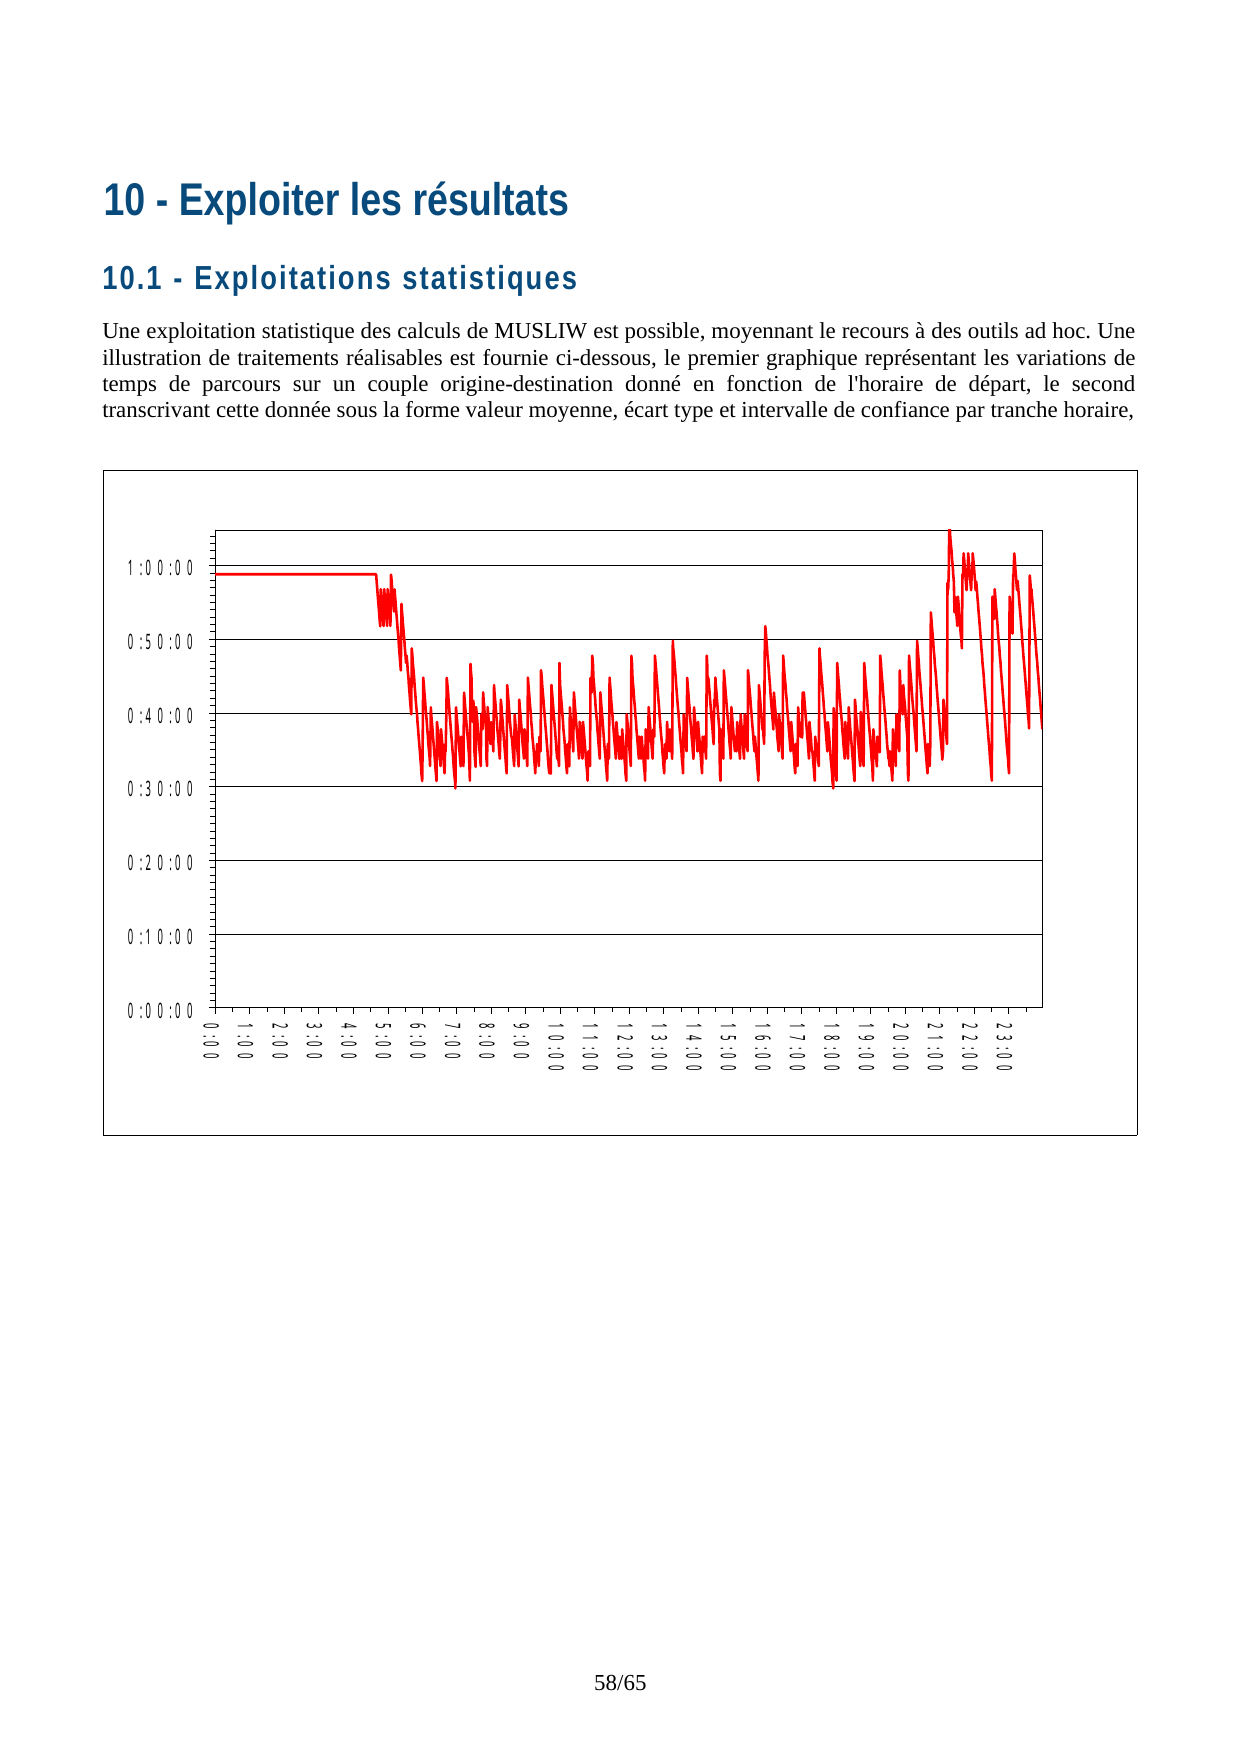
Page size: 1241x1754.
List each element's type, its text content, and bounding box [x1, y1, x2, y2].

text Une exploitation statistique des calculs de MUSLIW est possible, moyennant le recours à des outils ad hoc. Une illustration de traitements réalisables est fournie ci-dessous, le premier graphique représentant les variations de temps de parcours sur un couple origine-destination donné en fonction de l'horaire de départ, le second transcrivant cette donnée sous la forme valeur moyenne, écart type et intervalle de confiance par tranche horaire, [102, 317, 1137, 423]
subtitle Exploiter les résultats [103, 172, 1137, 225]
subtitle Exploitations statistiques [102, 258, 1137, 296]
table_header [104, 471, 1137, 1135]
